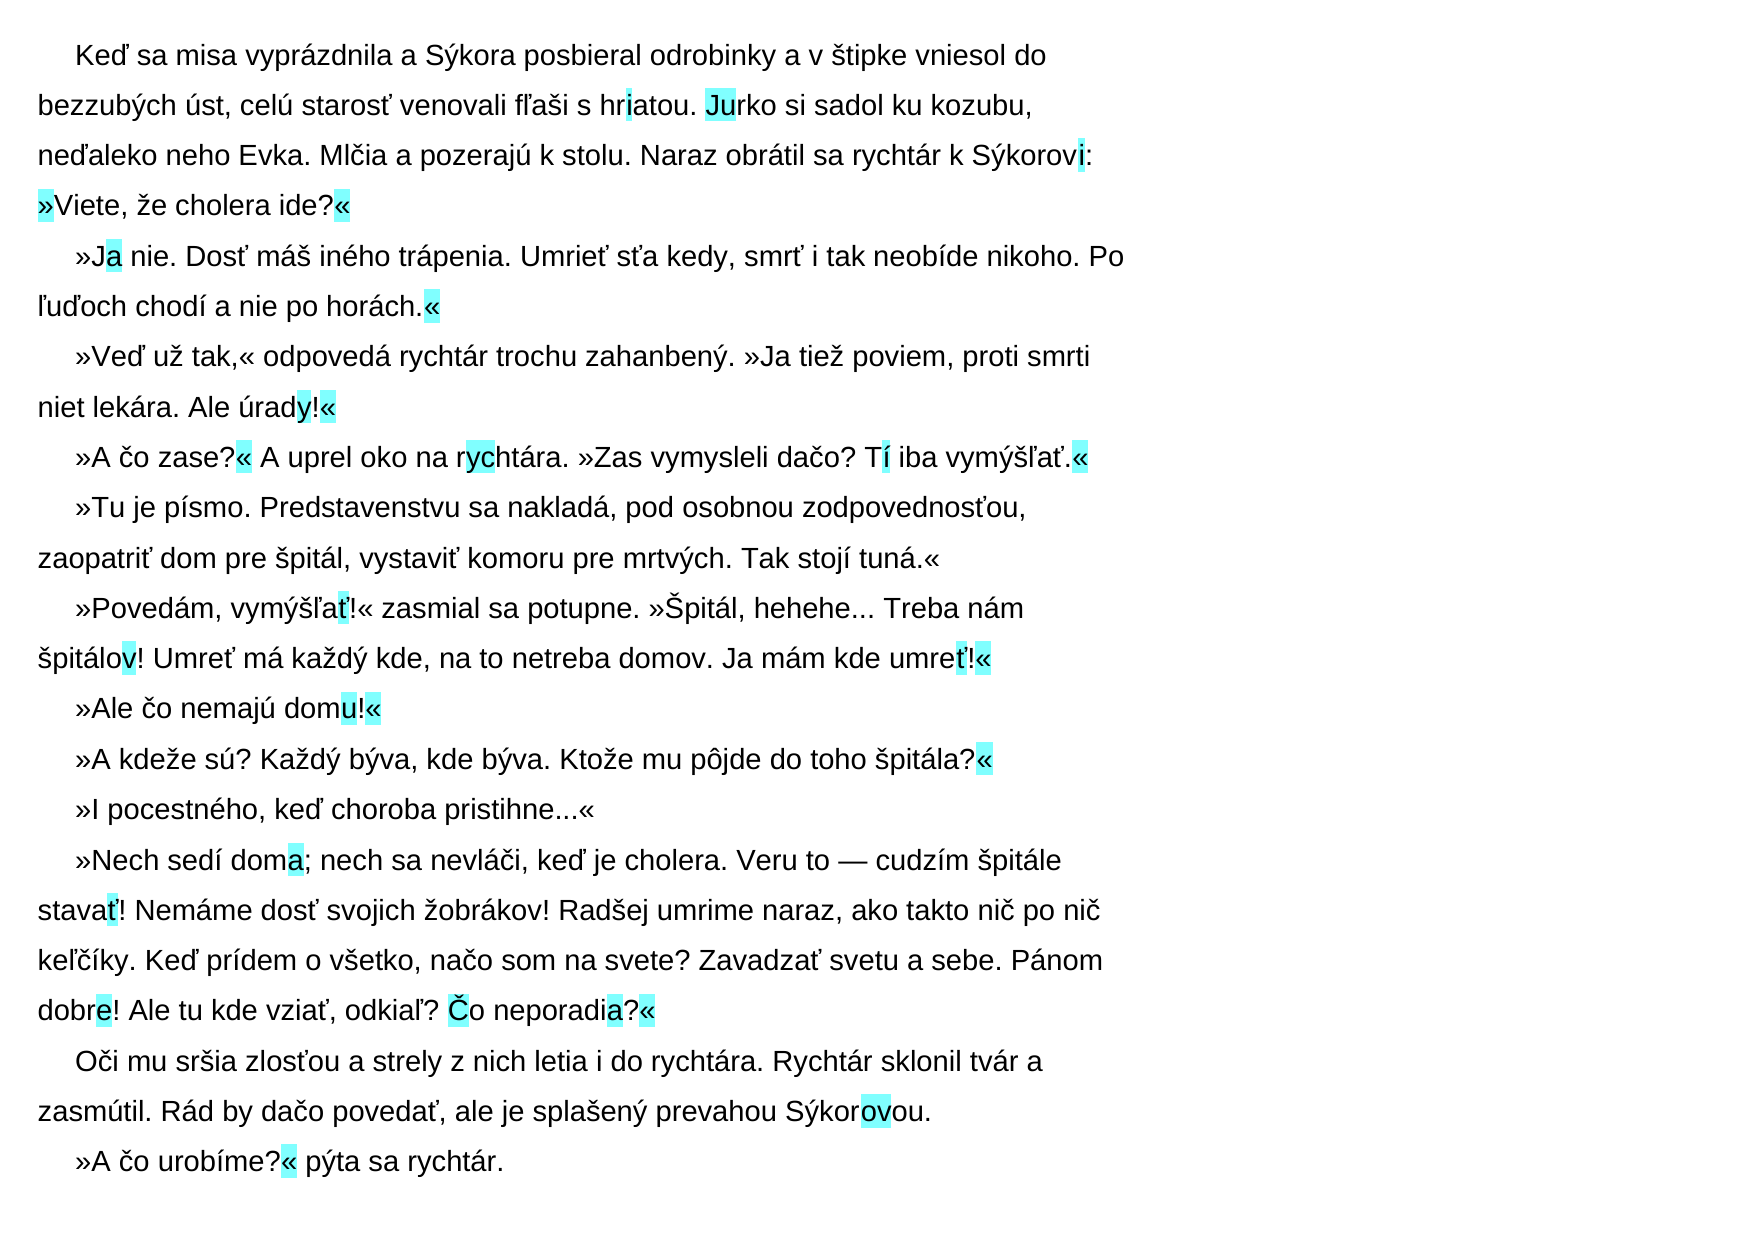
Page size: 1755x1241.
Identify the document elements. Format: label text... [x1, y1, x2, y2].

text »Ja nie. Dosť máš iného trápenia. Umrieť sťa kedy, smrť i tak neobíde nikoho. Po ľuďoch chodí a nie po horách.« [37, 239, 1130, 323]
text »Tu je písmo. Predstavenstvu sa nakladá, pod osobnou zodpovednosťou, zaopatriť dom pre špitál, vystaviť komoru pre mrtvých. Tak stojí tuná.« [37, 490, 1130, 574]
text Oči mu sršia zlosťou a strely z nich letia i do rychtára. Rychtár sklonil tvár a zasmútil. Rád by dačo povedať, ale je splašený prevahou Sýkorovou. [37, 1044, 1130, 1128]
text »Povedám, vymýšľať!« zasmial sa potupne. »Špitál, hehehe... Treba nám špitálov! Umreť má každý kde, na to netreba domov. Ja mám kde umreť!« [37, 591, 1130, 675]
text »Ale čo nemajú domu!« [37, 692, 1130, 725]
text »A kdeže sú? Každý býva, kde býva. Ktože mu pôjde do toho špitála?« [37, 742, 1130, 775]
text Keď sa misa vyprázdnila a Sýkora posbieral odrobinky a v štipke vniesol do bezzubých úst, celú starosť venovali fľaši s hriatou. Jurko si sadol ku kozubu, neďaleko neho Evka. Mlčia a pozerajú k stolu. Naraz obrátil sa rychtár k Sýkorovi: »Viete, že cholera ide?« [37, 37, 1130, 222]
text »I pocestného, keď choroba pristihne...« [37, 792, 1130, 826]
text »Nech sedí doma; nech sa nevláči, keď je cholera. Veru to — cudzím špitále stavať! Nemáme dosť svojich žobrákov! Radšej umrime naraz, ako takto nič po nič keľčíky. Keď prídem o všetko, načo som na svete? Zavadzať svetu a sebe. Pánom dobre! Ale tu kde vziať, odkiaľ? Čo neporadia?« [37, 842, 1130, 1027]
text »Veď už tak,« odpovedá rychtár trochu zahanbený. »Ja tiež poviem, proti smrti niet lekára. Ale úrady!« [37, 339, 1130, 423]
text »A čo zase?« A uprel oko na rychtára. »Zas vymysleli dačo? Tí iba vymýšľať.« [37, 440, 1130, 473]
text »A čo urobíme?« pýta sa rychtár. [37, 1144, 1130, 1178]
